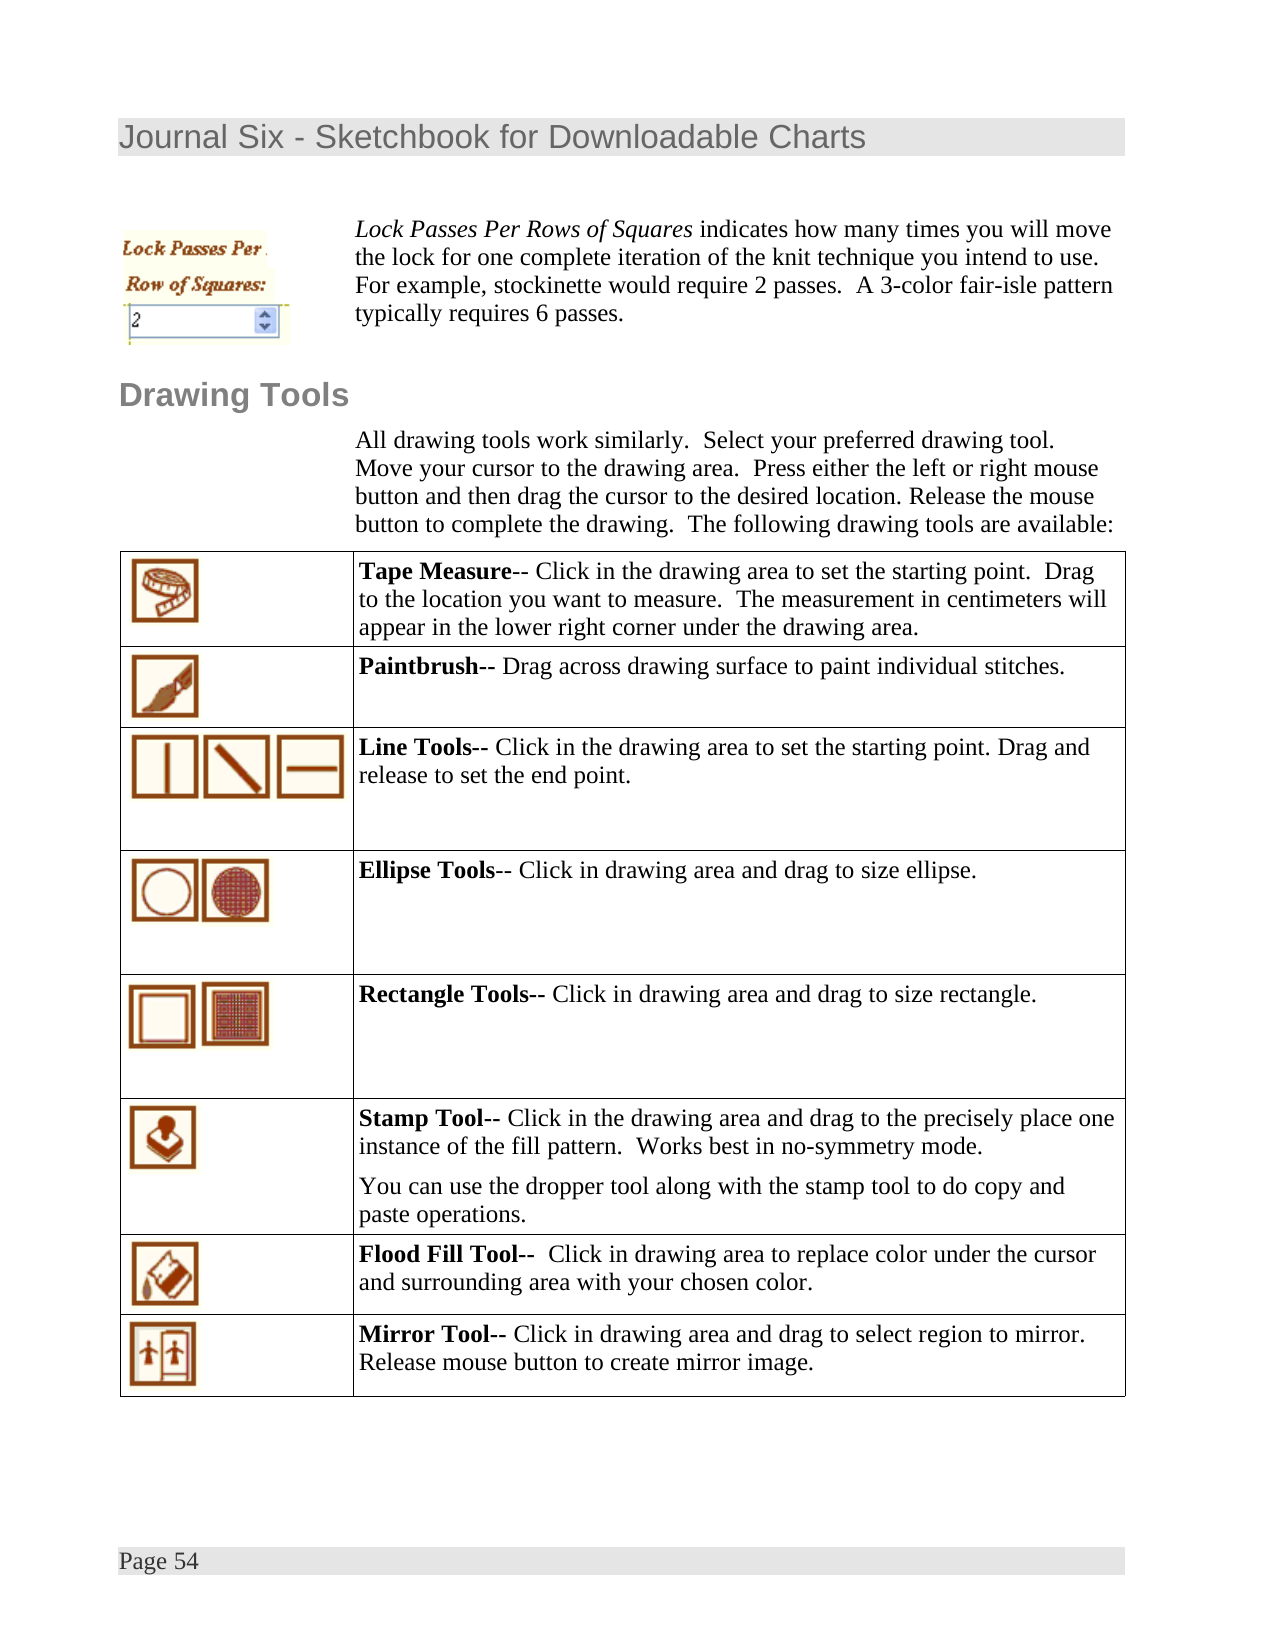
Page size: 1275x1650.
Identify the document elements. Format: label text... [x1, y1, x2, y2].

text All drawing tools work similarly. Select your preferred drawing tool. Move your cursor to the drawing area. Press either the left or right mouse button and then drag the cursor to the desired location. Release the mouse button to complete the drawing. The following drawing tools are available: [355, 426, 1125, 538]
picture [129, 652, 202, 721]
table_cell [121, 1099, 353, 1103]
table_header Tape Measure-- Click in the drawing area to set the starting point. Drag to the location you want to measure. The measurement in centimeters will appear in the lower right corner under the drawing area. [354, 552, 1125, 646]
table_cell Stamp Tool-- Click in the drawing area and drag to the precisely place one instance of the fill pattern. Works best in no-symmetry mode. You can use the dropper tool along with the stamp tool to do copy and paste operations. [354, 1099, 1125, 1234]
table_cell Rectangle Tools-- Click in drawing area and drag to size rectangle. [354, 975, 1125, 1098]
picture [126, 982, 199, 1052]
table_cell [121, 647, 353, 727]
picture [129, 856, 274, 927]
picture [127, 1320, 201, 1391]
table_cell Mirror Tool-- Click in drawing area and drag to select region to mirror. Release mouse button to create mirror image. [354, 1315, 1125, 1396]
picture [127, 1103, 201, 1174]
table_header [121, 552, 353, 646]
picture [200, 980, 274, 1051]
picture [129, 556, 202, 626]
text Lock Passes Per Rows of Squares indicates how many times you will move the lock for one complete iteration of the knit technique you intend to use. For example, stockinette would require 2 passes. A 3-color fair-isle pattern typically requires 6 passes. [355, 215, 1125, 327]
table_cell [121, 851, 353, 974]
table_cell Paintbrush-- Drag across drawing surface to paint individual stitches. [354, 647, 1125, 727]
picture [129, 732, 349, 802]
table_cell Flood Fill Tool-- Click in drawing area to replace color under the cursor and surrounding area with your chosen color. [354, 1235, 1125, 1314]
table_cell [121, 1309, 353, 1314]
picture [129, 1239, 202, 1309]
table_cell [121, 975, 353, 982]
table_cell [121, 1315, 353, 1396]
table_cell [121, 983, 353, 1098]
table_cell Line Tools-- Click in the drawing area to set the starting point. Drag and release to set the end point. [354, 728, 1125, 850]
table_cell [121, 1104, 353, 1234]
picture [123, 230, 291, 345]
table_cell Ellipse Tools-- Click in drawing area and drag to size ellipse. [354, 851, 1125, 974]
table_cell [121, 1235, 353, 1308]
table_cell [121, 728, 353, 850]
subtitle Drawing Tools [118, 376, 1125, 414]
